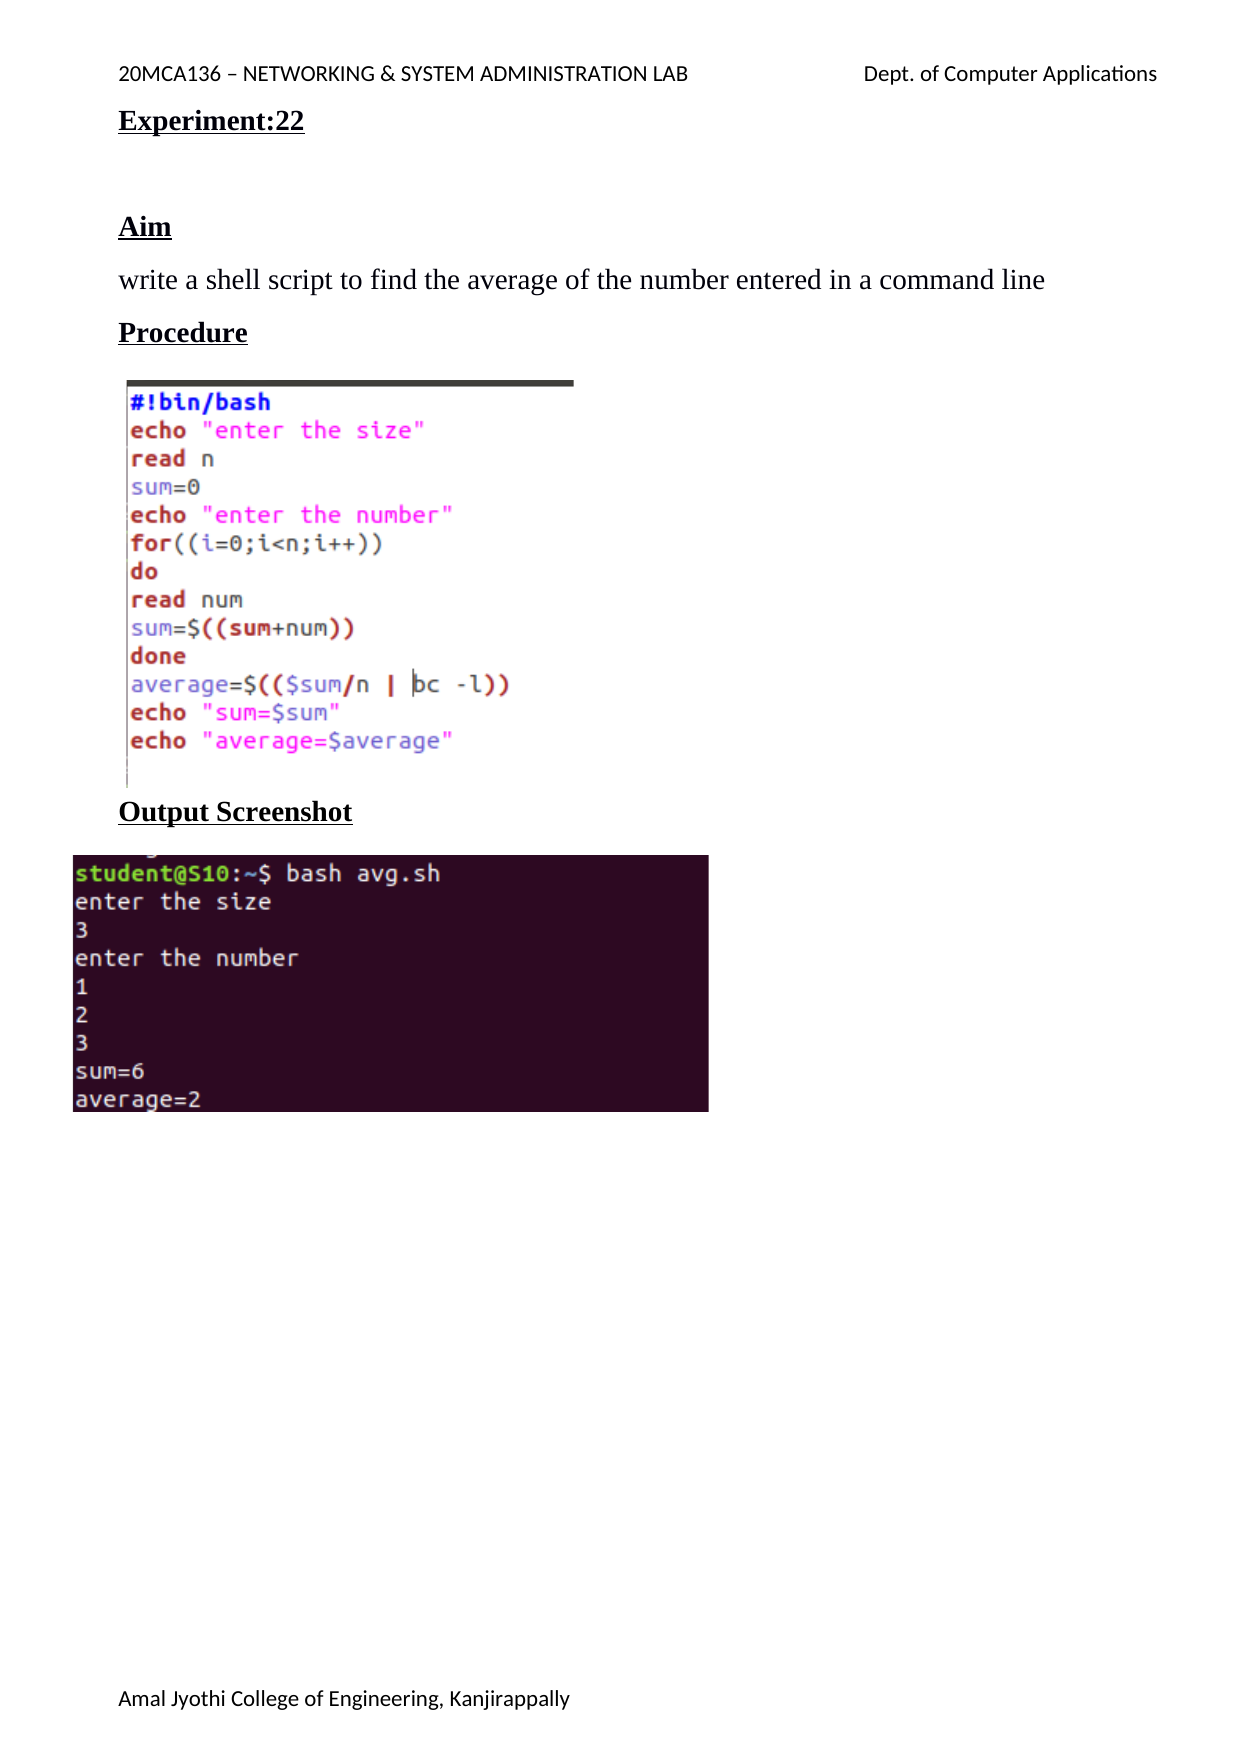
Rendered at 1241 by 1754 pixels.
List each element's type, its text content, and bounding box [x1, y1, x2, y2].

text Aim [118, 209, 1167, 243]
picture [126, 380, 574, 788]
text write a shell script to find the average of the number entered in a command line [118, 262, 1167, 295]
picture [72, 855, 709, 1112]
text Experiment:22 [118, 103, 1167, 137]
text Output Screenshot [118, 794, 1167, 828]
text Procedure [118, 315, 1167, 348]
